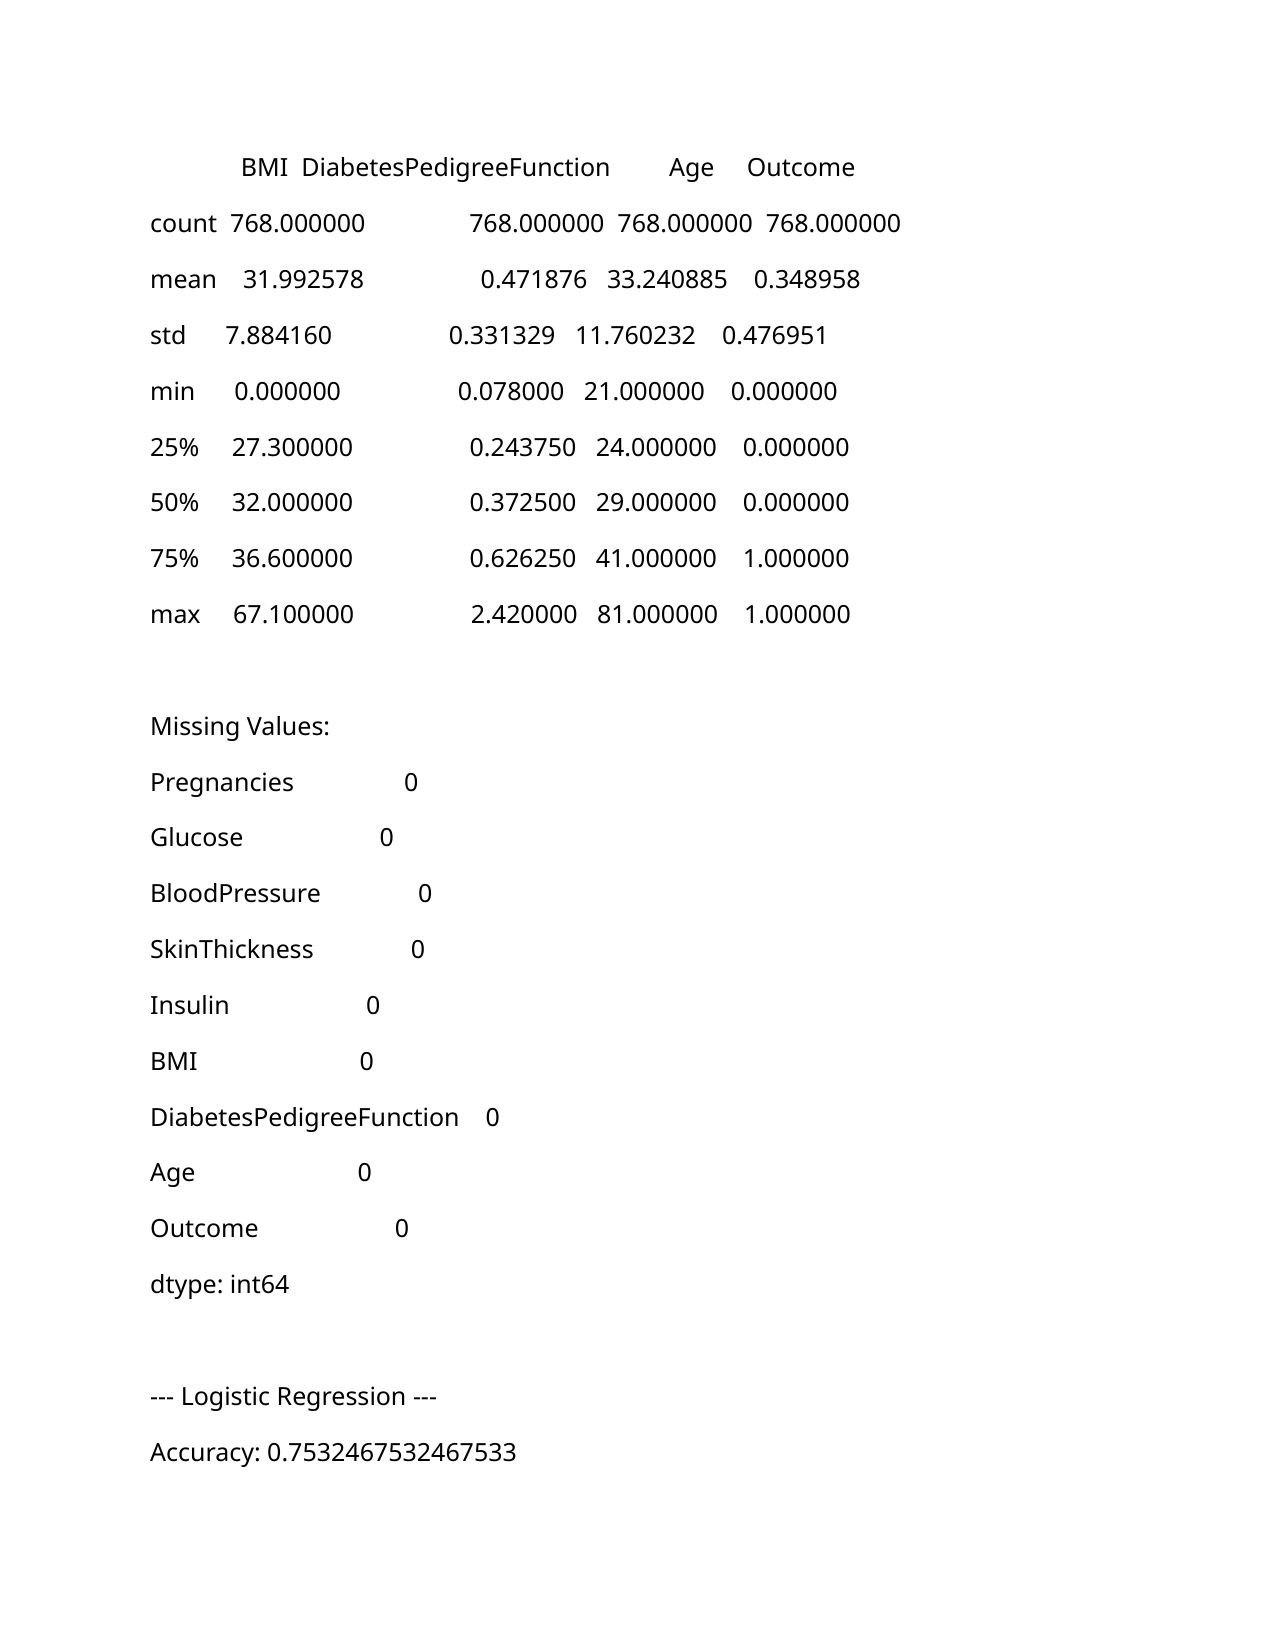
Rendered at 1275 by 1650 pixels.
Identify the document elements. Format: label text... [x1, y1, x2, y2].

text DiabetesPedigreeFunction 0 [150, 1099, 1125, 1133]
text Insulin 0 [150, 987, 1125, 1022]
text mean 31.992578 0.471876 33.240885 0.348958 [150, 262, 1125, 296]
text 25% 27.300000 0.243750 24.000000 0.000000 [150, 429, 1125, 463]
text 75% 36.600000 0.626250 41.000000 1.000000 [150, 541, 1125, 575]
text --- Logistic Regression --- [150, 1378, 1125, 1412]
text SkinThickness 0 [150, 932, 1125, 966]
text BloodPressure 0 [150, 876, 1125, 910]
text count 768.000000 768.000000 768.000000 768.000000 [150, 206, 1125, 240]
text BMI 0 [150, 1043, 1125, 1077]
text std 7.884160 0.331329 11.760232 0.476951 [150, 317, 1125, 352]
text dtype: int64 [150, 1267, 1125, 1301]
text Outcome 0 [150, 1211, 1125, 1245]
text BMI DiabetesPedigreeFunction Age Outcome [150, 150, 1125, 184]
text Glucose 0 [150, 820, 1125, 854]
text Pregnancies 0 [150, 764, 1125, 798]
text 50% 32.000000 0.372500 29.000000 0.000000 [150, 485, 1125, 519]
text Age 0 [150, 1155, 1125, 1189]
text Accuracy: 0.7532467532467533 [150, 1434, 1125, 1468]
text max 67.100000 2.420000 81.000000 1.000000 [150, 597, 1125, 631]
text min 0.000000 0.078000 21.000000 0.000000 [150, 373, 1125, 407]
text Missing Values: [150, 708, 1125, 742]
